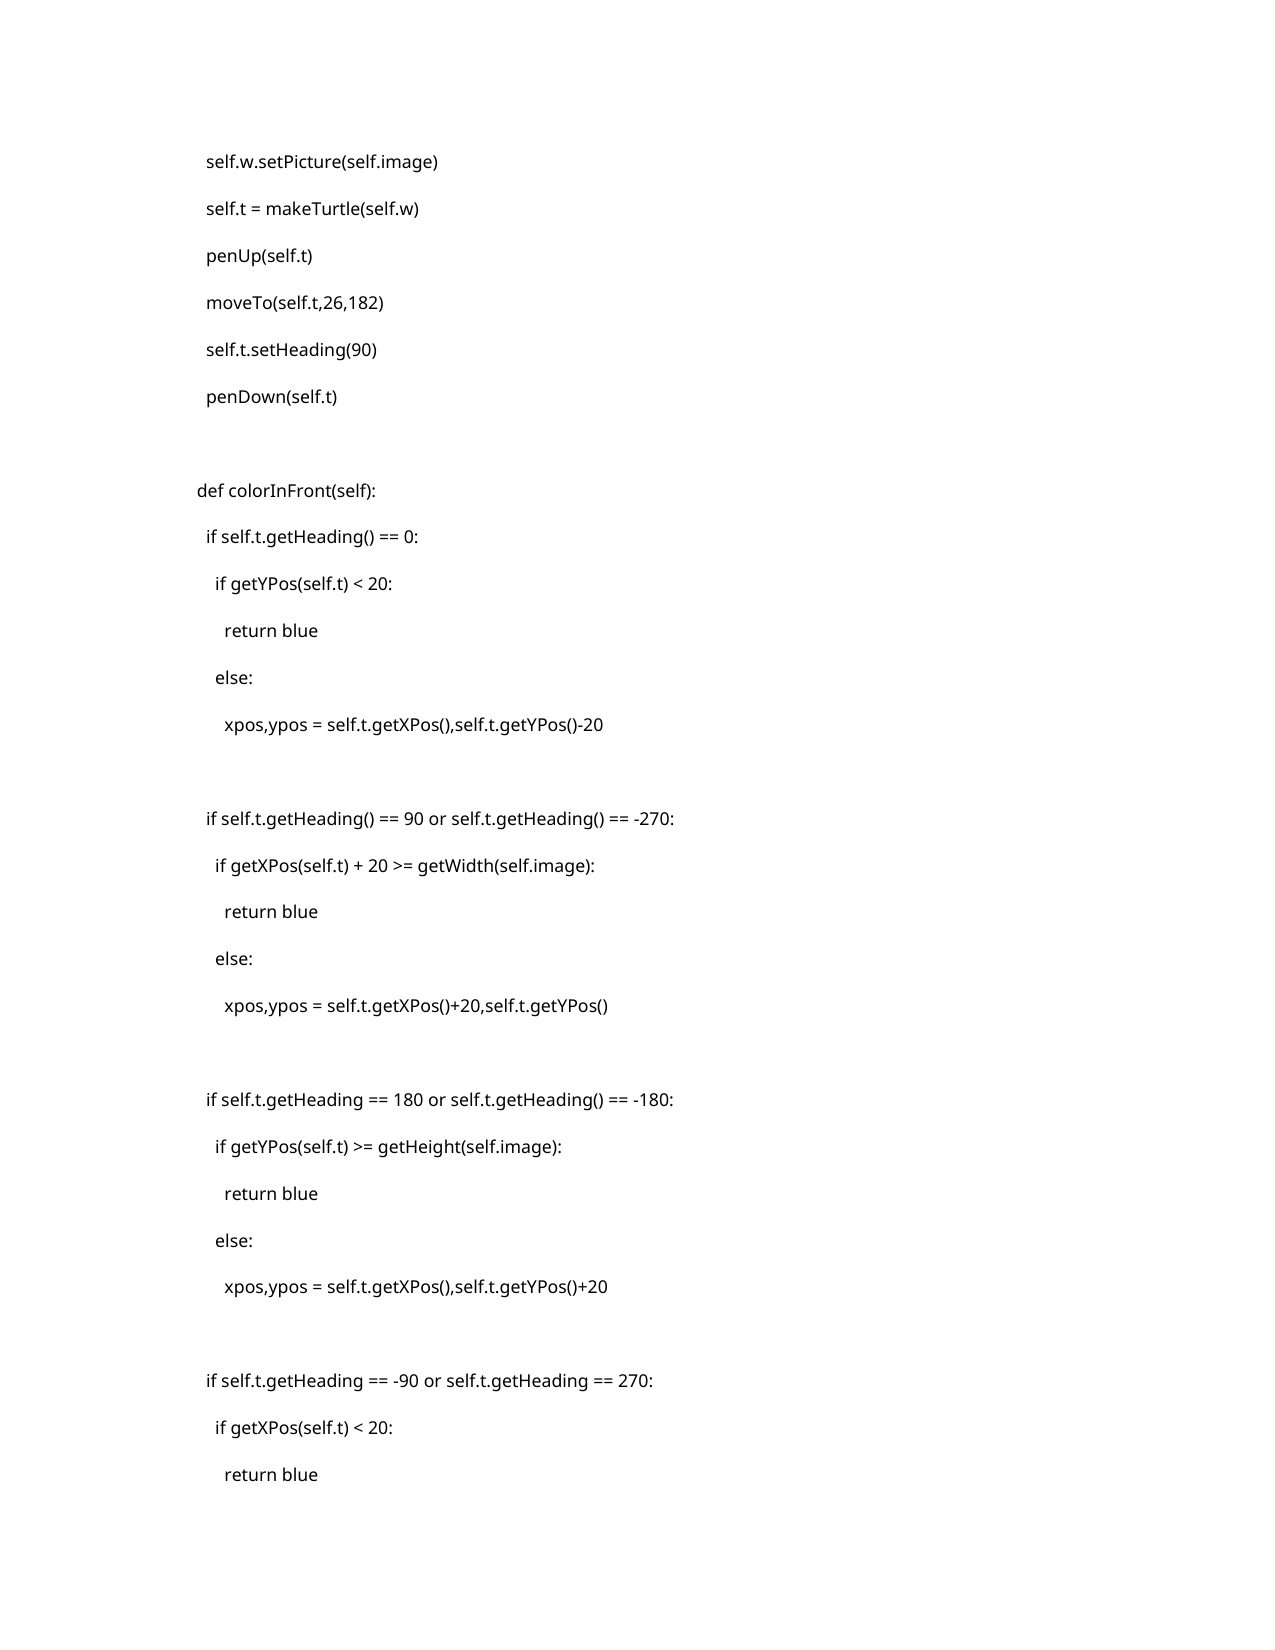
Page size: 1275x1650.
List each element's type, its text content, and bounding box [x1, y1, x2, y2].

text else: [187, 947, 1125, 971]
text xpos,ypos = self.t.getXPos(),self.t.getYPos()-20 [187, 712, 1125, 737]
text if self.t.getHeading() == 90 or self.t.getHeading() == -270: [187, 806, 1125, 830]
text xpos,ypos = self.t.getXPos(),self.t.getYPos()+20 [187, 1275, 1125, 1299]
text if getXPos(self.t) < 20: [187, 1416, 1125, 1440]
text if getXPos(self.t) + 20 >= getWidth(self.image): [187, 853, 1125, 877]
text xpos,ypos = self.t.getXPos()+20,self.t.getYPos() [187, 994, 1125, 1018]
text penDown(self.t) [187, 384, 1125, 408]
text return blue [187, 1462, 1125, 1487]
text def colorInFront(self): [187, 478, 1125, 502]
text return blue [187, 1181, 1125, 1205]
text self.w.setPicture(self.image) [187, 150, 1125, 174]
text return blue [187, 619, 1125, 643]
text moveTo(self.t,26,182) [187, 291, 1125, 315]
text if getYPos(self.t) < 20: [187, 572, 1125, 596]
text if self.t.getHeading() == 0: [187, 525, 1125, 549]
text if getYPos(self.t) >= getHeight(self.image): [187, 1134, 1125, 1158]
text return blue [187, 900, 1125, 924]
text else: [187, 666, 1125, 690]
text if self.t.getHeading == -90 or self.t.getHeading == 270: [187, 1369, 1125, 1393]
text else: [187, 1228, 1125, 1252]
text penUp(self.t) [187, 244, 1125, 268]
text self.t.setHeading(90) [187, 337, 1125, 362]
text self.t = makeTurtle(self.w) [187, 197, 1125, 221]
text if self.t.getHeading == 180 or self.t.getHeading() == -180: [187, 1087, 1125, 1112]
